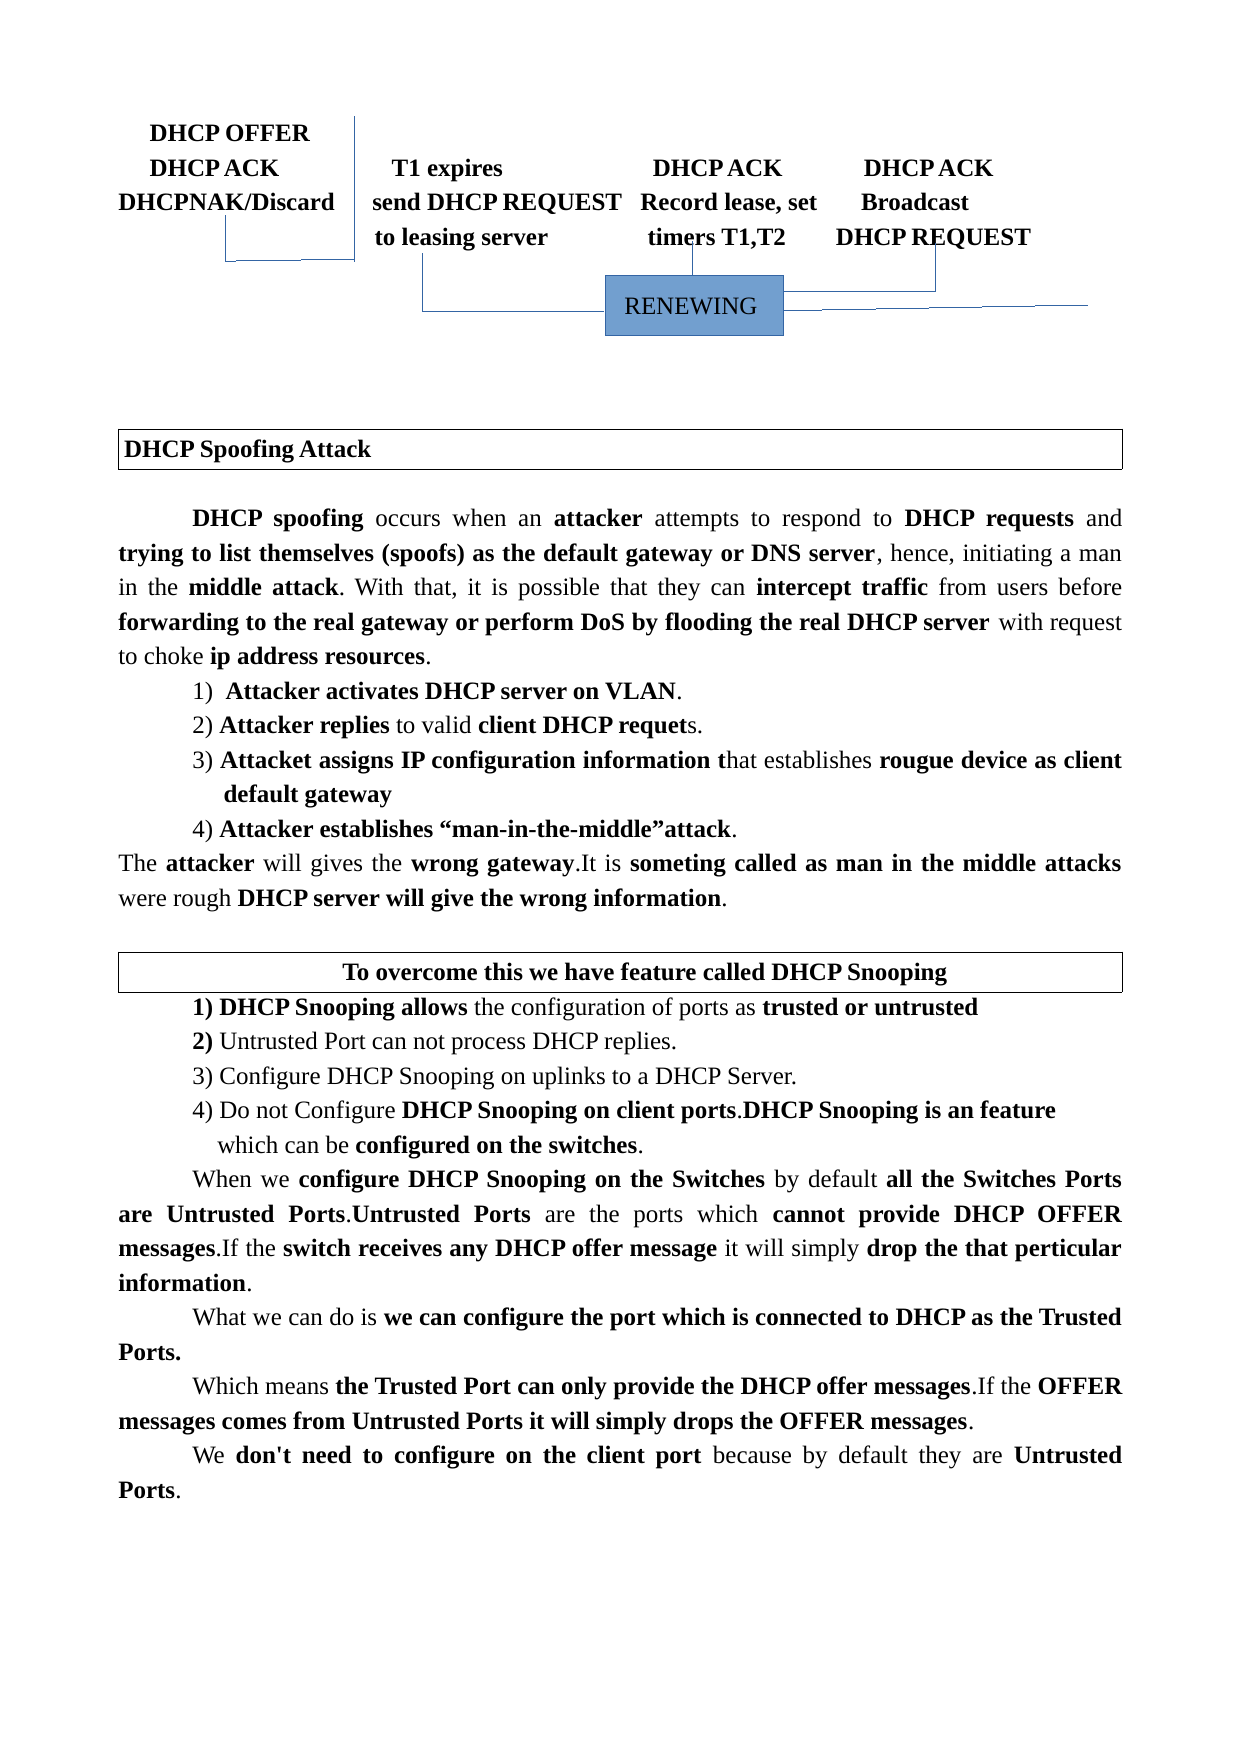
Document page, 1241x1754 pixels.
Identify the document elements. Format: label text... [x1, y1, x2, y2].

text 3) Configure DHCP Snooping on uplinks to a DHCP Server. [118, 1061, 1122, 1090]
text The attacker will gives the wrong gateway.It is someting called as man in the middle attacks were rough DHCP server will give the wrong information. [118, 848, 1122, 911]
text 1) DHCP Snooping allows the configuration of ports as trusted or untrusted [118, 993, 1122, 1021]
table_header To overcome this we have feature called DHCP Snooping [119, 953, 1122, 992]
text We don't need to configure on the client port because by default they are Untrusted Ports. [118, 1440, 1122, 1503]
text DHCP spoofing occurs when an attacker attempts to respond to DHCP requests and trying to list themselves (spoofs) as the default gateway or DNS server, hence, initiating a man in the middle attack. With that, it is possible that they can intercept traffic from users before forwarding to the real gateway or perform DoS by flooding the real DHCP server with request to choke ip address resources. [118, 503, 1122, 670]
text 2) Attacker replies to valid client DHCP requets. [118, 710, 1122, 739]
text 2) Untrusted Port can not process DHCP replies. [118, 1026, 1122, 1055]
text Which means the Trusted Port can only provide the DHCP offer messages.If the OFFER messages comes from Untrusted Ports it will simply drops the OFFER messages. [118, 1371, 1122, 1434]
text [355, 118, 1122, 147]
text DHCP ACK [118, 153, 354, 181]
text 4) Attacker establishes “man-in-the-middle”attack. [118, 814, 1122, 842]
text 4) Do not Configure DHCP Snooping on client ports.DHCP Snooping is an feature which can be configured on the switches. [118, 1095, 1122, 1159]
text DHCP OFFER [118, 118, 354, 147]
text to leasing server timers T1,T2 DHCP REQUEST [355, 222, 1122, 250]
text [226, 222, 354, 250]
table_header DHCP Spoofing Attack [119, 430, 1122, 469]
text send DHCP REQUEST Record lease, set Broadcast [355, 187, 1122, 216]
text [118, 222, 225, 250]
text When we configure DHCP Snooping on the Switches by default all the Switches Ports are Untrusted Ports.Untrusted Ports are the ports which cannot provide DHCP OFFER messages.If the switch receives any DHCP offer message it will simply drop the that perticular information. [118, 1164, 1122, 1297]
text DHCPNAK/Discard [118, 187, 354, 216]
text T1 expires DHCP ACK DHCP ACK [355, 153, 1122, 181]
text 3) Attacket assigns IP configuration information that establishes rougue device as client default gateway [118, 745, 1122, 808]
text What we can do is we can configure the port which is connected to DHCP as the Trusted Ports. [118, 1302, 1122, 1366]
text 1) Attacker activates DHCP server on VLAN. [118, 676, 1122, 704]
